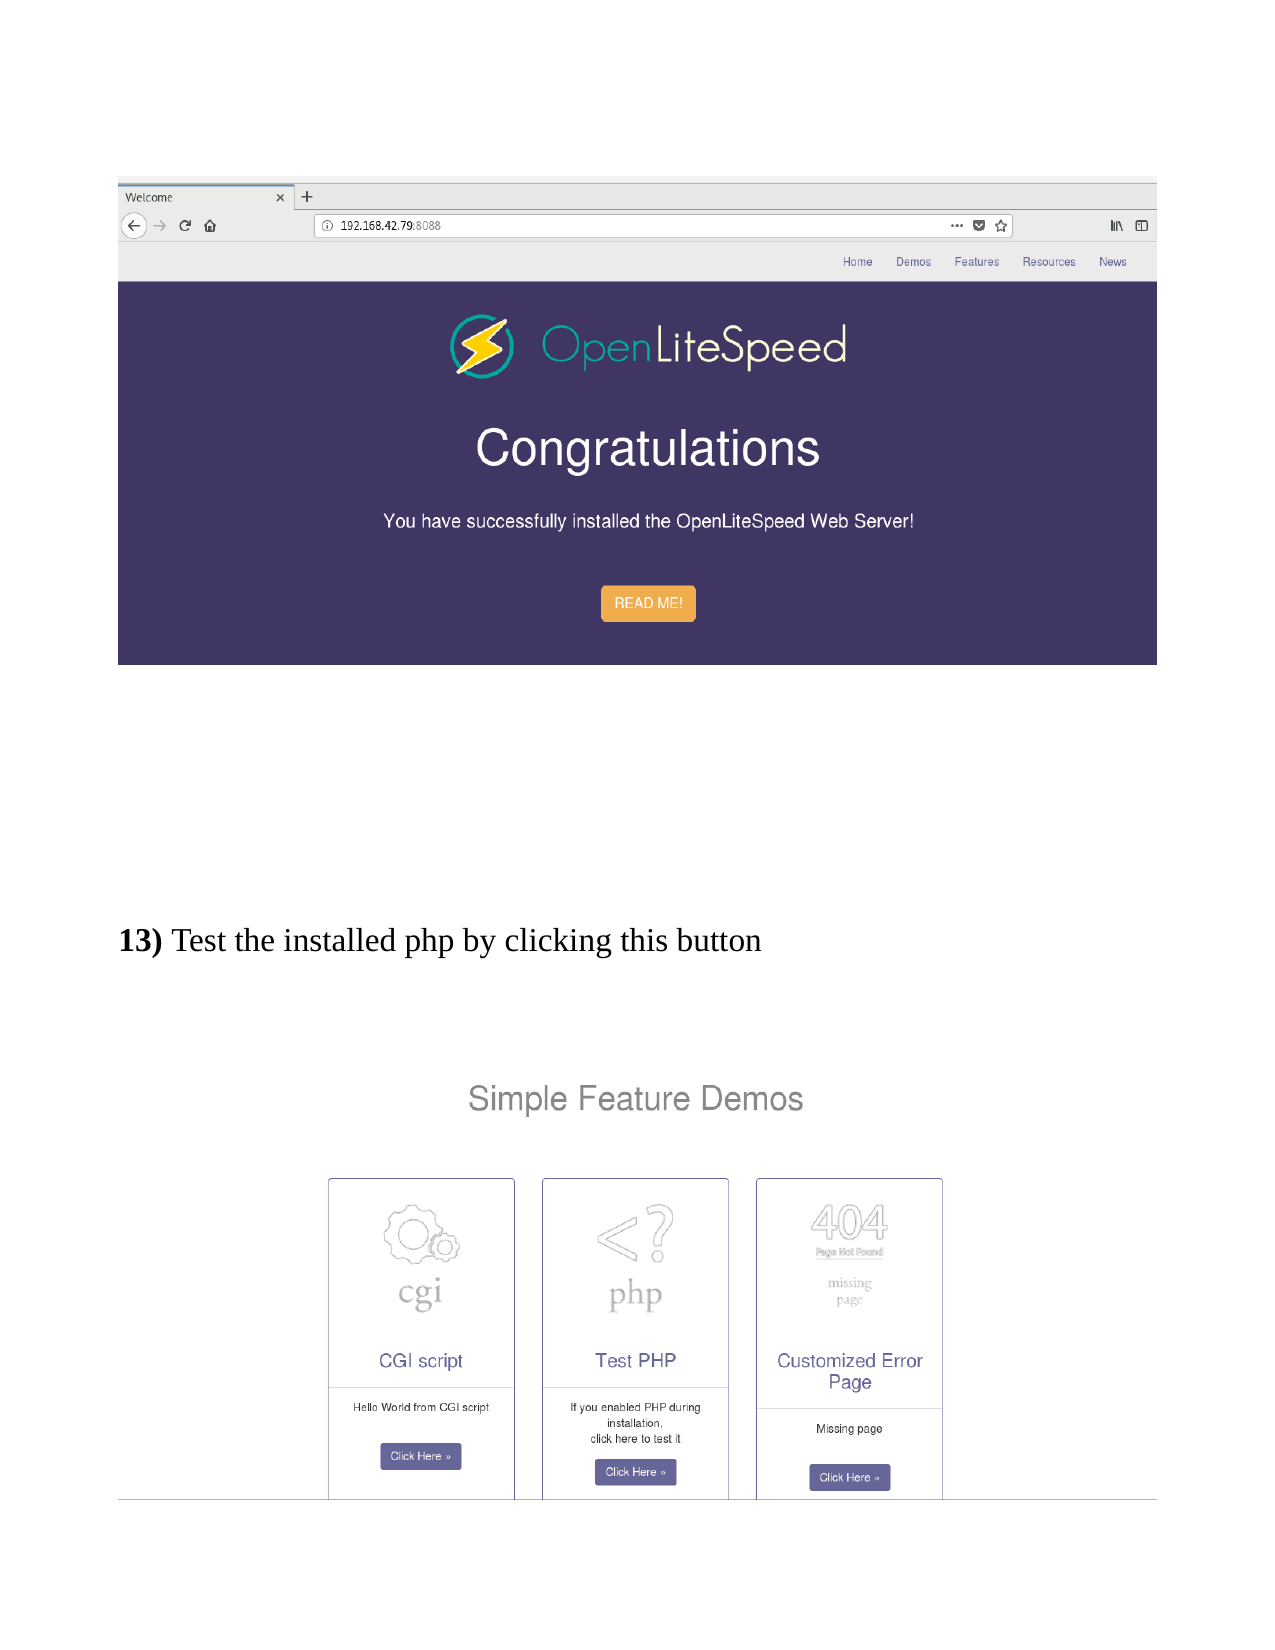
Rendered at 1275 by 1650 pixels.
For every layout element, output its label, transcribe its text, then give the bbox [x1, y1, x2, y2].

text 13) Test the installed php by clicking this button [118, 920, 1157, 958]
picture [118, 1073, 1157, 1500]
picture [118, 176, 1157, 691]
